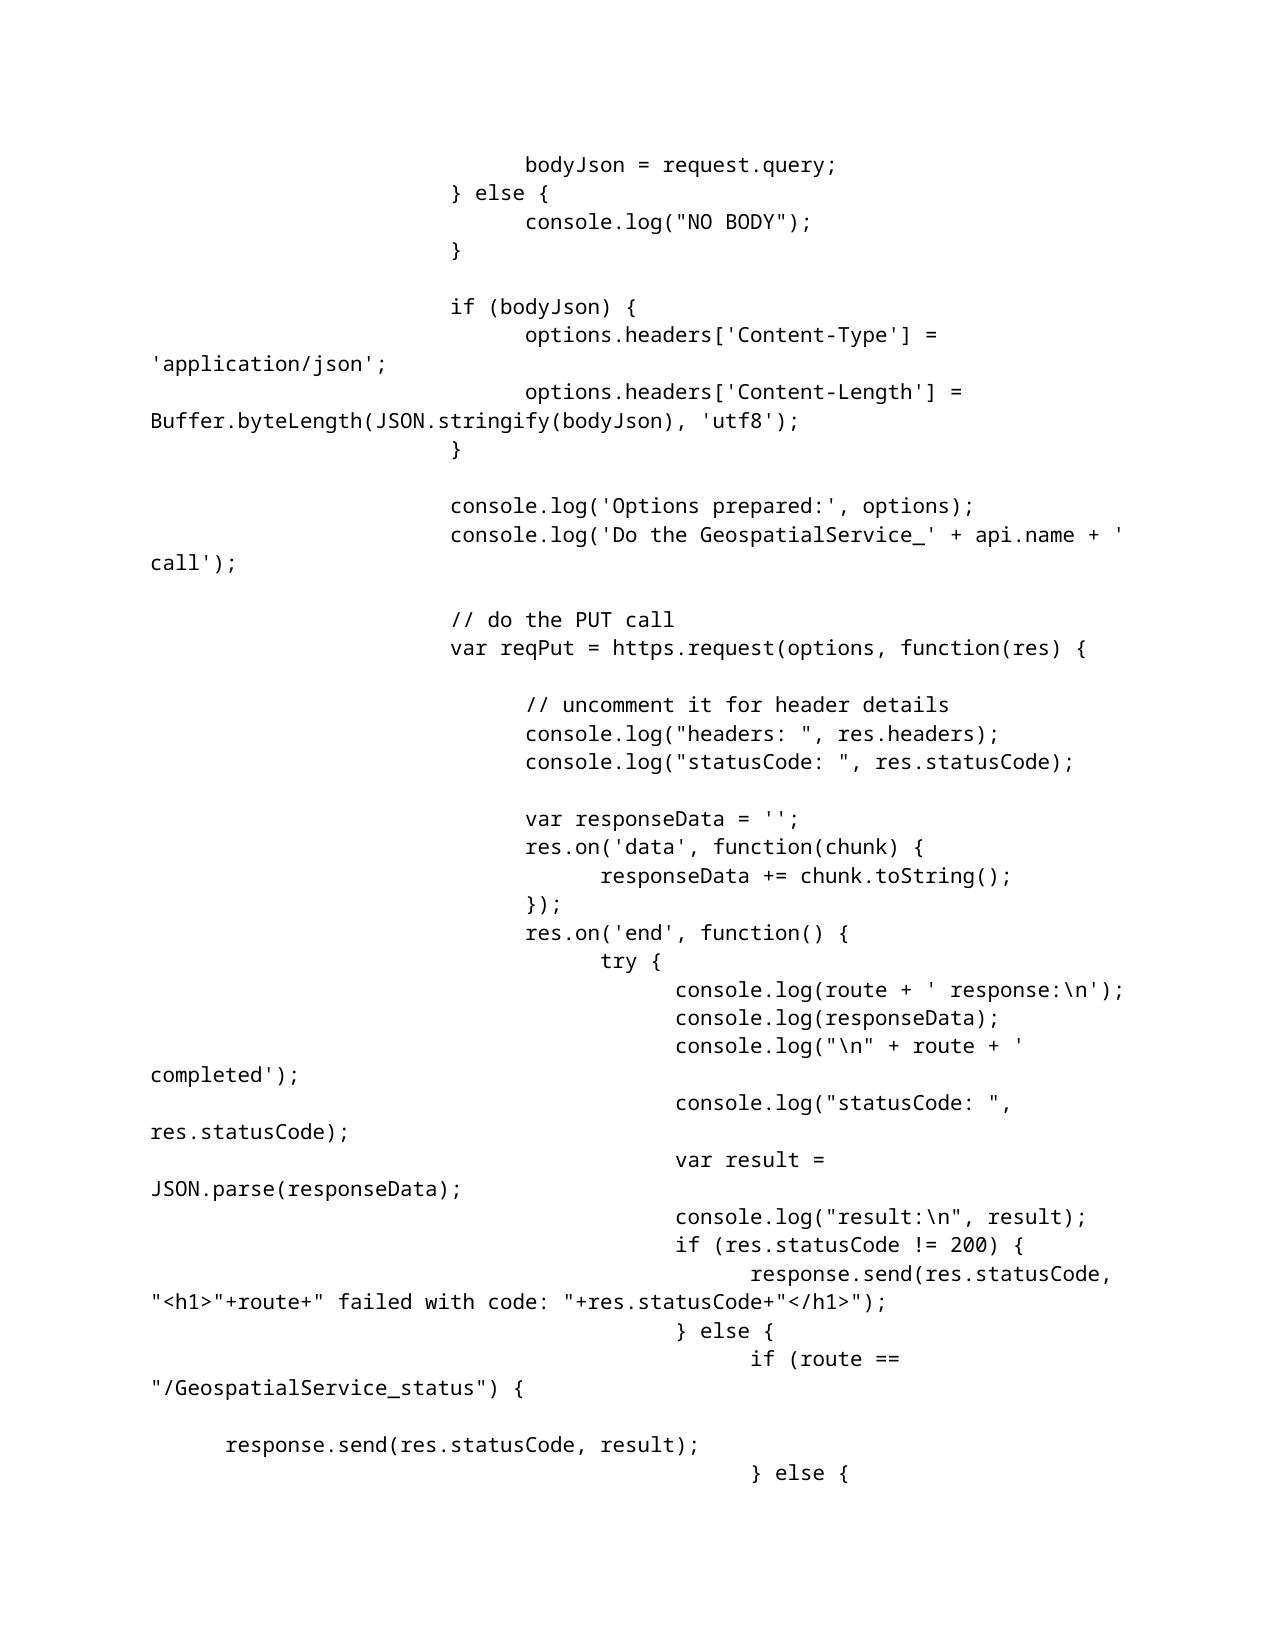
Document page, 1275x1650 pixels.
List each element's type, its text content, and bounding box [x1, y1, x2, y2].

text } else { [150, 1316, 1125, 1344]
text // do the PUT call [150, 605, 1125, 633]
text console.log(responseData); [150, 1003, 1125, 1032]
text // uncomment it for header details [150, 690, 1125, 719]
text var responseData = ''; [150, 804, 1125, 832]
text res.on('data', function(chunk) { [150, 832, 1125, 861]
text console.log('Do the GeospatialService_' + api.name + ' call'); [150, 520, 1125, 577]
text options.headers['Content-Type'] = 'application/json'; [150, 321, 1125, 377]
text console.log('Options prepared:', options); [150, 491, 1125, 520]
text console.log("\n" + route + ' completed'); [150, 1032, 1125, 1088]
text }); [150, 889, 1125, 918]
text if (bodyJson) { [150, 292, 1125, 321]
text if (route == "/GeospatialService_status") { [150, 1344, 1125, 1401]
text bodyJson = request.query; [150, 150, 1125, 178]
text try { [150, 946, 1125, 975]
text console.log("statusCode: ", res.statusCode); [150, 747, 1125, 776]
text console.log("NO BODY"); [150, 207, 1125, 235]
text if (res.statusCode != 200) { [150, 1231, 1125, 1259]
text console.log("statusCode: ", res.statusCode); [150, 1088, 1125, 1145]
text } else { [150, 178, 1125, 207]
text console.log(route + ' response:\n'); [150, 975, 1125, 1003]
text response.send(res.statusCode, result); [150, 1401, 1125, 1458]
text console.log("result:\n", result); [150, 1202, 1125, 1231]
text } [150, 434, 1125, 463]
text } else { [150, 1458, 1125, 1487]
text res.on('end', function() { [150, 918, 1125, 946]
text response.send(res.statusCode, "<h1>"+route+" failed with code: "+res.statusCode+"</h1>"); [150, 1259, 1125, 1316]
text var result = JSON.parse(responseData); [150, 1145, 1125, 1202]
text options.headers['Content-Length'] = Buffer.byteLength(JSON.stringify(bodyJson), 'utf8'); [150, 377, 1125, 434]
text console.log("headers: ", res.headers); [150, 719, 1125, 747]
text var reqPut = https.request(options, function(res) { [150, 633, 1125, 662]
text } [150, 235, 1125, 264]
text responseData += chunk.toString(); [150, 861, 1125, 889]
